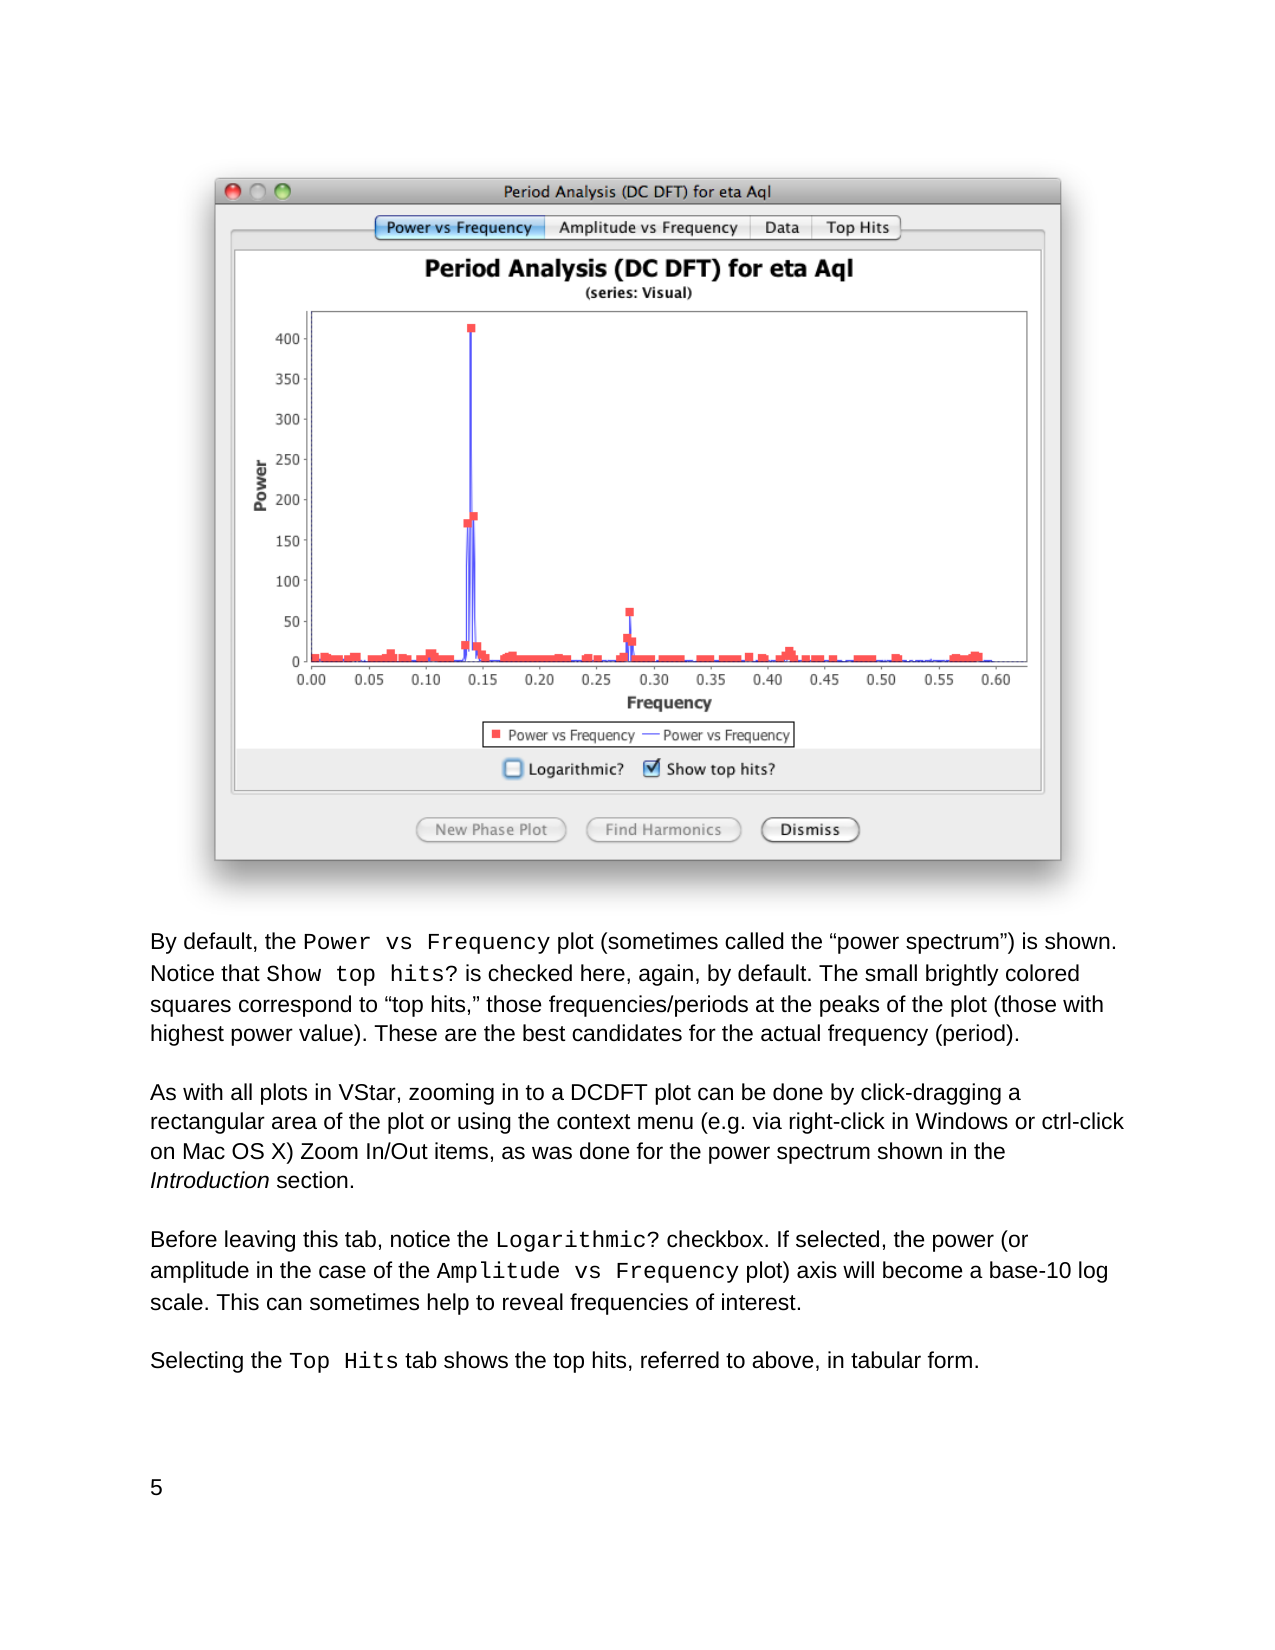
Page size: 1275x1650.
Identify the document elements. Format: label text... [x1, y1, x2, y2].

text Selecting the Top Hits tab shows the top hits, referred to above, in tabular form. [150, 1348, 1125, 1376]
text Before leaving this tab, notice the Logarithmic? checkbox. If selected, the power (or amplitude in the case of the Amplitude vs Frequency plot) axis will become a base-10 log scale. This can sometimes help to reveal frequencies of interest. [150, 1227, 1125, 1315]
picture [168, 150, 1108, 925]
text As with all plots in VStar, zooming in to a DCDFT plot can be done by click-dragging a rectangular area of the plot or using the context menu (e.g. via right-click in Windows or ctrl-click on Mac OS X) Zoom In/Out items, as was done for the power spectrum shown in the Introduction section. [150, 1080, 1125, 1193]
text By default, the Power vs Frequency plot (sometimes called the “power spectrum”) is shown. Notice that Show top hits? is checked here, again, by default. The small brightly colored squares correspond to “top hits,” those frequencies/periods at the peaks of the plot (those with highest power value). These are the best candidates for the actual frequency (period). [150, 929, 1125, 1047]
